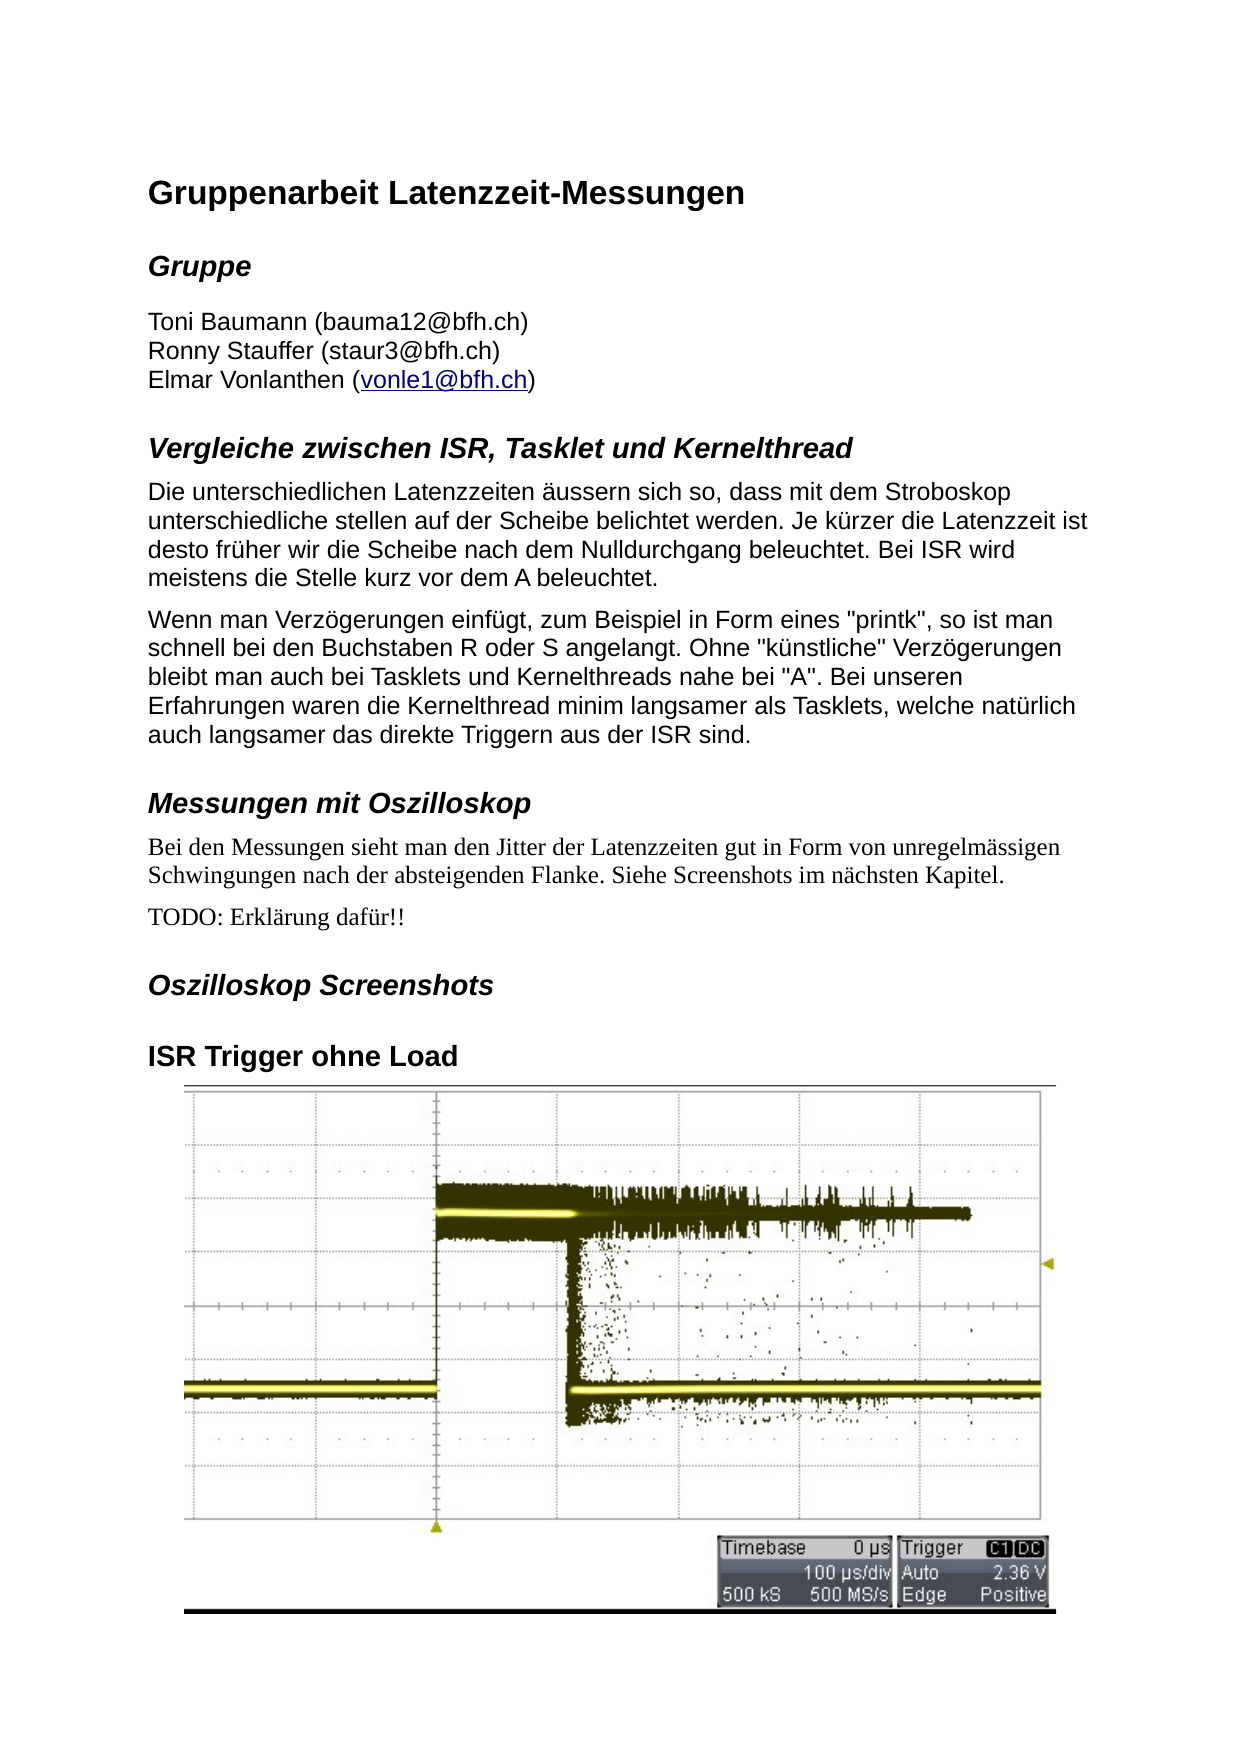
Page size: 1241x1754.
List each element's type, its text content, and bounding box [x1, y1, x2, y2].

subtitle Oszilloskop Screenshots [148, 968, 1093, 1002]
subtitle Messungen mit Oszilloskop [148, 786, 1093, 819]
subtitle ISR Trigger ohne Load [148, 1039, 1093, 1073]
subtitle Gruppe [148, 249, 1093, 282]
text Wenn man Verzögerungen einfügt, zum Beispiel in Form eines "printk", so ist man schnell bei den Buchstaben R oder S angelangt. Ohne "künstliche" Verzögerungen bleibt man auch bei Tasklets und Kernelthreads nahe bei "A". Bei unseren Erfahrungen waren die Kernelthread minim langsamer als Tasklets, welche natürlich auch langsamer das direkte Triggern aus der ISR sind. [148, 604, 1093, 748]
picture [184, 1085, 1057, 1614]
text TODO: Erklärung dafür!! [148, 902, 1093, 931]
subtitle Vergleiche zwischen ISR, Tasklet und Kernelthread [148, 431, 1093, 464]
text Bei den Messungen sieht man den Jitter der Latenzzeiten gut in Form von unregelmässigen Schwingungen nach der absteigenden Flanke. Siehe Screenshots im nächsten Kapitel. [148, 832, 1093, 889]
subtitle Gruppenarbeit Latenzzeit-Messungen [148, 173, 1093, 211]
text Toni Baumann (bauma12@bfh.ch) Ronny Stauffer (staur3@bfh.ch) Elmar Vonlanthen (vonle1@bfh.ch) [148, 307, 1093, 393]
text Die unterschiedlichen Latenzzeiten äussern sich so, dass mit dem Stroboskop unterschiedliche stellen auf der Scheibe belichtet werden. Je kürzer die Latenzzeit ist desto früher wir die Scheibe nach dem Nulldurchgang beleuchtet. Bei ISR wird meistens die Stelle kurz vor dem A beleuchtet. [148, 477, 1093, 592]
